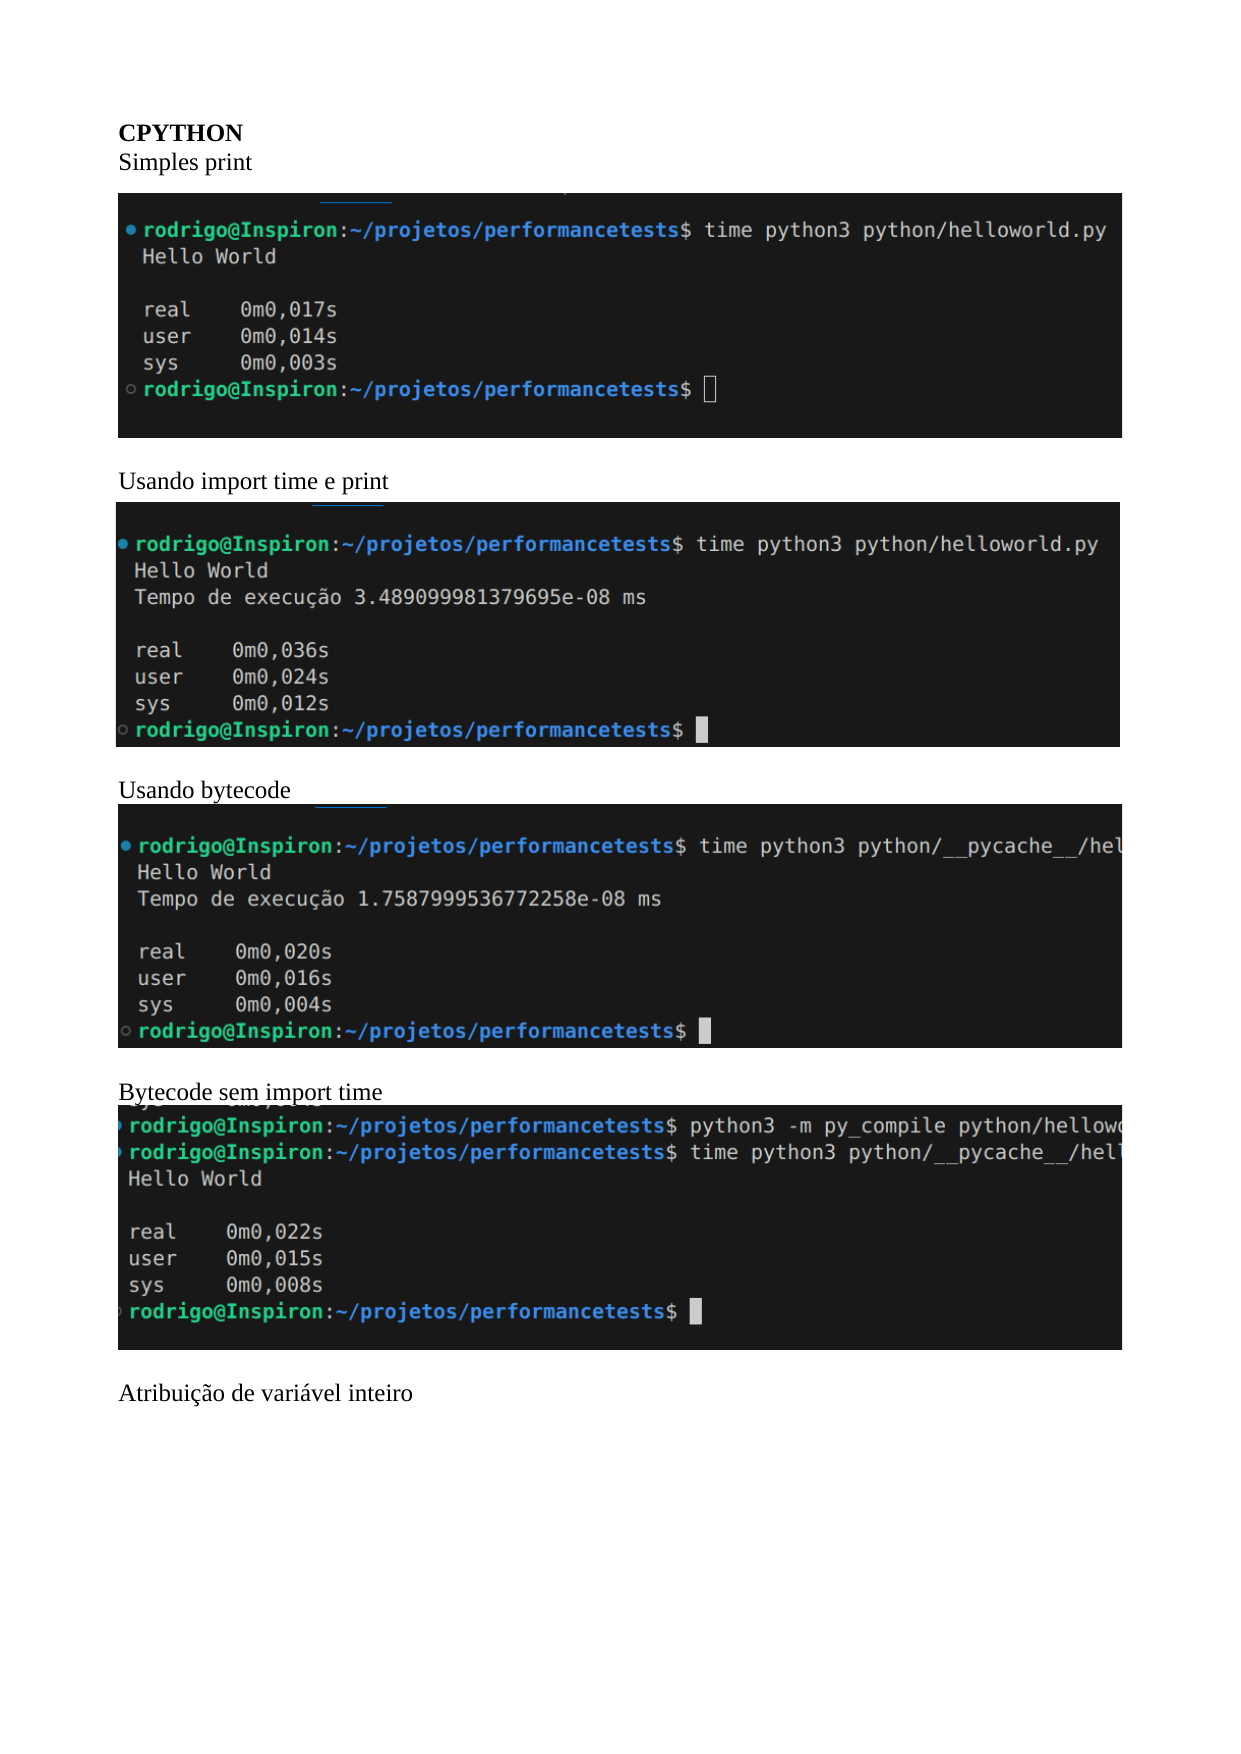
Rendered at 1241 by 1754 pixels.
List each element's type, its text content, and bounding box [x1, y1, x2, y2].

picture [118, 804, 1123, 1048]
text Simples print [118, 147, 1122, 176]
text Usando bytecode [118, 775, 1122, 804]
text Bytecode sem import time [118, 1077, 1122, 1105]
picture [118, 193, 1123, 438]
picture [115, 502, 1120, 747]
text Atribuição de variável inteiro [118, 1378, 1122, 1407]
picture [118, 1105, 1123, 1350]
text Usando import time e print [118, 466, 1122, 495]
text CPYTHON [118, 118, 1122, 147]
